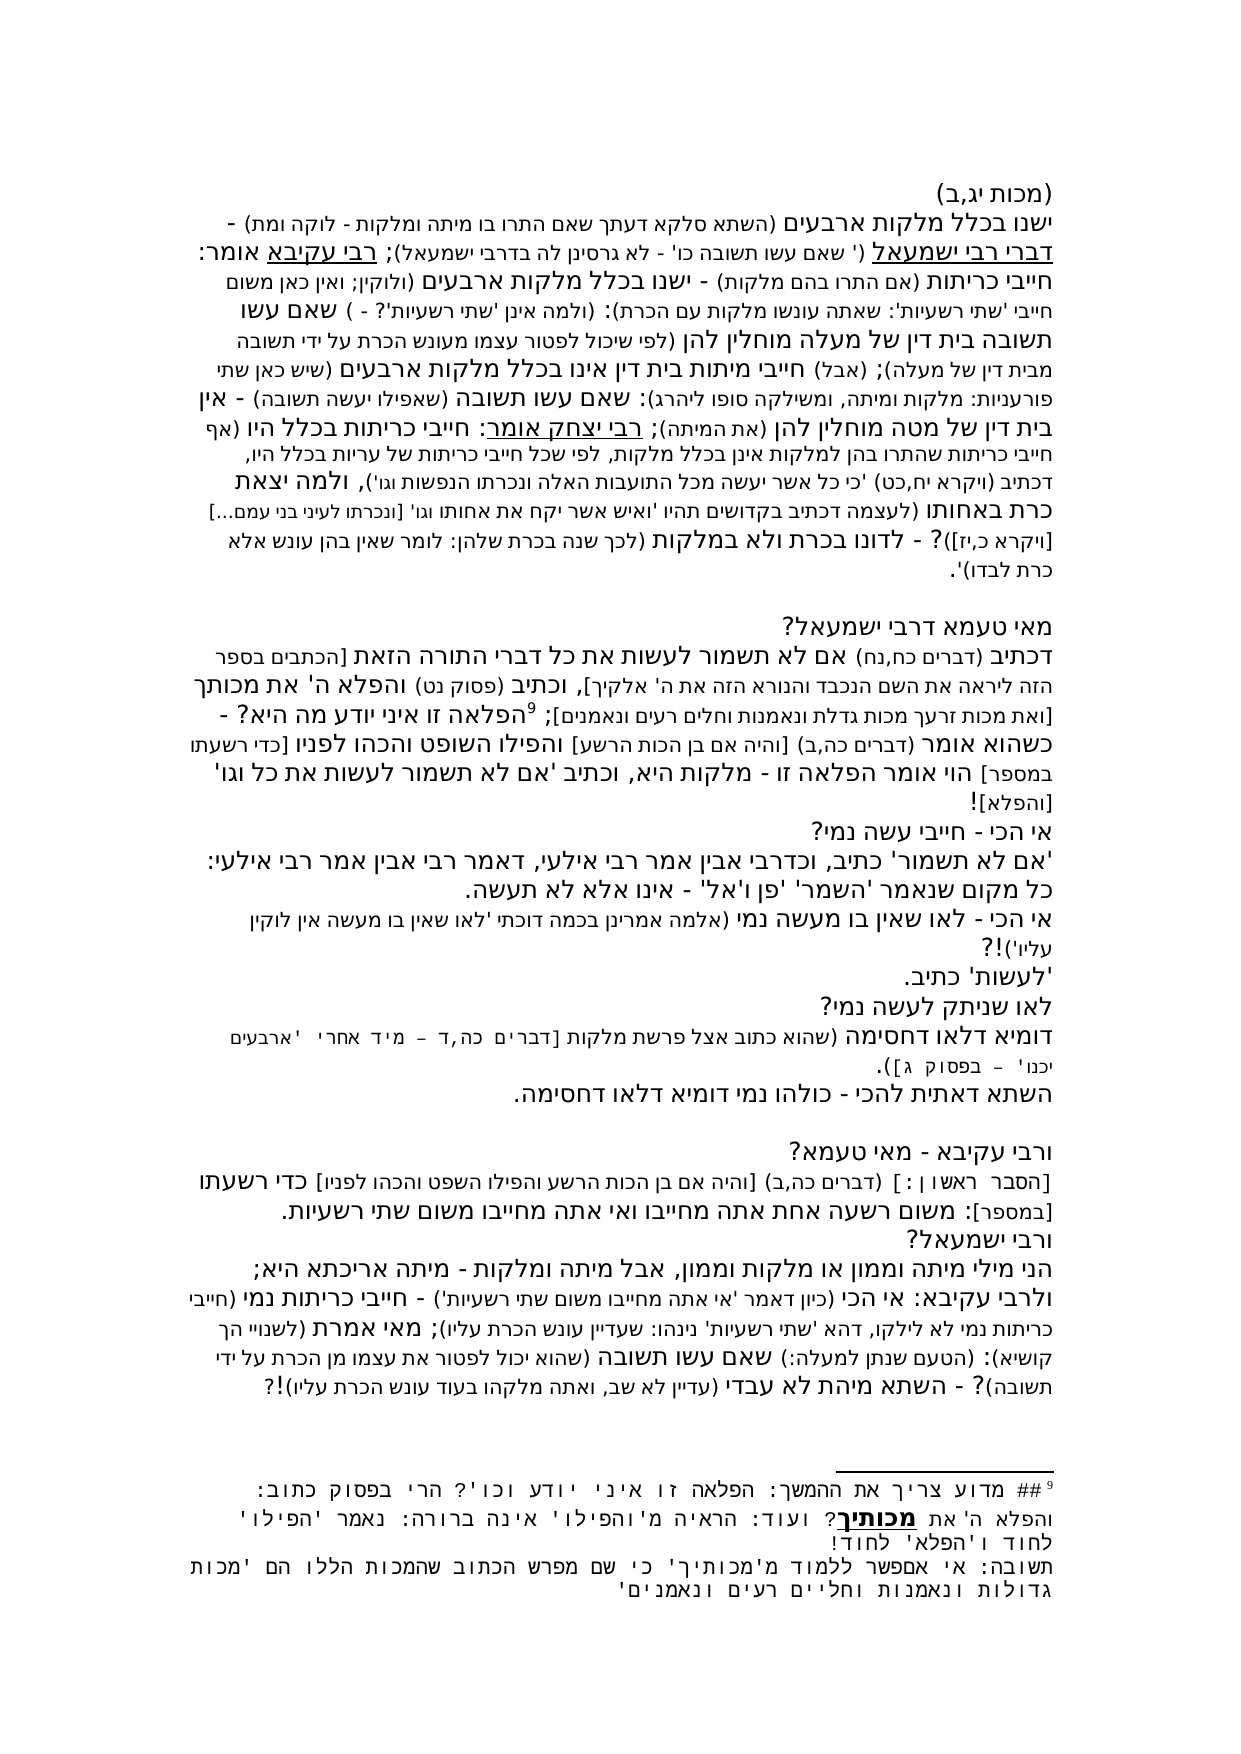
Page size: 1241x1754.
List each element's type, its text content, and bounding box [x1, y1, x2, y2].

text ## מדוע צריך את ההמשך: הפלאה זו איני יודע וכו'? הרי בפסוק כתוב: והפלא ה' את מכותיך? ועוד: הראיה מ'והפילו' אינה ברורה: נאמר 'הפילו' לחוד ו'הפלא' לחוד! [187, 1478, 1053, 1557]
text (מכות יג,ב) [187, 179, 1053, 208]
text מאי טעמא דרבי ישמעאל? [187, 612, 1053, 641]
text 'לעשות' כתיב. [187, 963, 1053, 992]
text אי הכי - לאו שאין בו מעשה נמי (אלמה אמרינן בכמה דוכתי 'לאו שאין בו מעשה אין לוקין עליו')!? [187, 904, 1053, 963]
text 'אם לא תשמור' כתיב, וכדרבי אבין אמר רבי אילעי, דאמר רבי אבין אמר רבי אילעי: כל מקום שנאמר 'השמר' 'פן ו'אל' - אינו אלא לא תעשה. [187, 846, 1053, 904]
text השתא דאתית להכי - כולהו נמי דומיא דלאו דחסימה. [187, 1079, 1053, 1108]
text דומיא דלאו דחסימה (שהוא כתוב אצל פרשת מלקות [דברים כה,ד – מיד אחרי 'ארבעים יכנו' – בפסוק ג]). [187, 1021, 1053, 1079]
text [הסבר ראשון:] (דברים כה,ב) [והיה אם בן הכות הרשע והפילו השפט והכהו לפניו] כדי רשעתו [במספר]: משום רשעה אחת אתה מחייבו ואי אתה מחייבו משום שתי רשעיות. [187, 1166, 1053, 1225]
text ורבי ישמעאל? [187, 1225, 1053, 1254]
text הני מילי מיתה וממון או מלקות וממון, אבל מיתה ומלקות - מיתה אריכתא היא; [187, 1254, 1053, 1283]
text ורבי עקיבא - מאי טעמא? [187, 1137, 1053, 1166]
text דכתיב (דברים כח,נח) אם לא תשמור לעשות את כל דברי התורה הזאת [הכתבים בספר הזה ליראה את השם הנכבד והנורא הזה את ה' אלקיך], וכתיב (פסוק נט) והפלא ה' את מכותך [ואת מכות זרעך מכות גדלת ונאמנות וחלים רעים ונאמנים]; הפלאה זו איני יודע מה היא? - כשהוא אומר (דברים כה,ב) [והיה אם בן הכות הרשע] והפילו השופט והכהו לפניו [כדי רשעתו במספר] הוי אומר הפלאה זו - מלקות היא, וכתיב 'אם לא תשמור לעשות את כל וגו' [והפלא]! [187, 641, 1053, 817]
text ולרבי עקיבא: אי הכי (כיון דאמר 'אי אתה מחייבו משום שתי רשעיות') - חייבי כריתות נמי (חייבי כריתות נמי לא לילקו, דהא 'שתי רשעיות' נינהו: שעדיין עונש הכרת עליו); מאי אמרת (לשנויי הך קושיא): (הטעם שנתן למעלה:) שאם עשו תשובה (שהוא יכול לפטור את עצמו מן הכרת על ידי תשובה)? - השתא מיהת לא עבדי (עדיין לא שב, ואתה מלקהו בעוד עונש הכרת עליו)!? [187, 1283, 1053, 1400]
text לאו שניתק לעשה נמי? [187, 992, 1053, 1021]
text תשובה: אי אםפשר ללמוד מ'מכותיך' כי שם מפרש הכתוב שהמכות הללו הם 'מכות גדולות ונאמנות וחליים רעים ונאמנים' [187, 1557, 1053, 1604]
text ישנו בכלל מלקות ארבעים (השתא סלקא דעתך שאם התרו בו מיתה ומלקות - לוקה ומת) - דברי רבי ישמעאל (' שאם עשו תשובה כו' - לא גרסינן לה בדרבי ישמעאל); רבי עקיבא אומר: חייבי כריתות (אם התרו בהם מלקות) - ישנו בכלל מלקות ארבעים (ולוקין; ואין כאן משום חייבי 'שתי רשעיות': שאתה עונשו מלקות עם הכרת): (ולמה אינן 'שתי רשעיות'? - ) שאם עשו תשובה בית דין של מעלה מוחלין להן (לפי שיכול לפטור עצמו מעונש הכרת על ידי תשובה מבית דין של מעלה); (אבל) חייבי מיתות בית דין אינו בכלל מלקות ארבעים (שיש כאן שתי פורעניות: מלקות ומיתה, ומשילקה סופו ליהרג): שאם עשו תשובה (שאפילו יעשה תשובה) - אין בית דין של מטה מוחלין להן (את המיתה); רבי יצחק אומר: חייבי כריתות בכלל היו (אף חייבי כריתות שהתרו בהן למלקות אינן בכלל מלקות, לפי שכל חייבי כריתות של עריות בכלל היו, דכתיב (ויקרא יח,כט) 'כי כל אשר יעשה מכל התועבות האלה ונכרתו הנפשות וגו'), ולמה יצאת כרת באחותו (לעצמה דכתיב בקדושים תהיו 'ואיש אשר יקח את אחותו וגו' [ונכרתו לעיני בני עמם...] [ויקרא כ,יז])? - לדונו בכרת ולא במלקות (לכך שנה בכרת שלהן: לומר שאין בהן עונש אלא כרת לבדו)'. [187, 208, 1053, 583]
text אי הכי - חייבי עשה נמי? [187, 817, 1053, 846]
